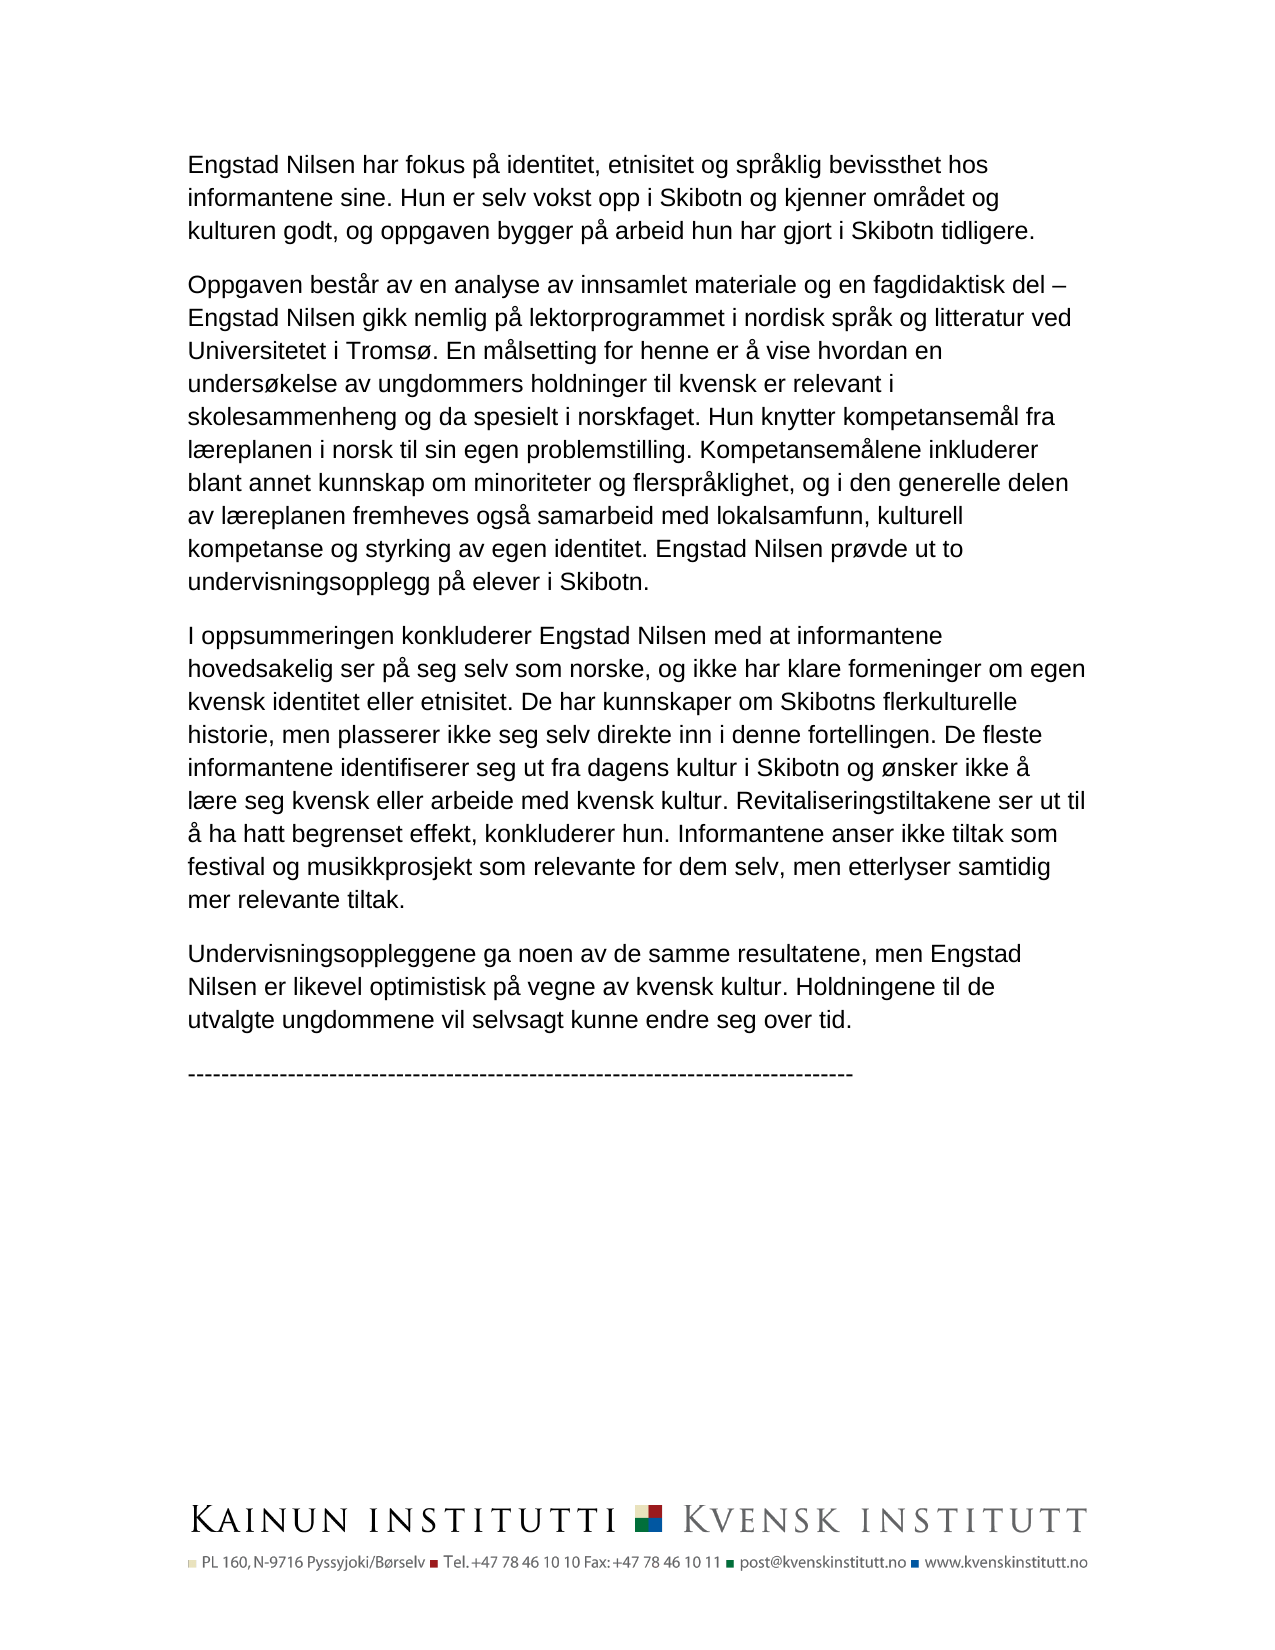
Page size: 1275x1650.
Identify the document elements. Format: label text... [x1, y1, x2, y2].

text Oppgaven består av en analyse av innsamlet materiale og en fagdidaktisk del – Engstad Nilsen gikk nemlig på lektorprogrammet i nordisk språk og litteratur ved Universitetet i Tromsø. En målsetting for henne er å vise hvordan en undersøkelse av ungdommers holdninger til kvensk er relevant i skolesammenheng og da spesielt i norskfaget. Hun knytter kompetansemål fra læreplanen i norsk til sin egen problemstilling. Kompetansemålene inkluderer blant annet kunnskap om minoriteter og flerspråklighet, og i den generelle delen av læreplanen fremheves også samarbeid med lokalsamfunn, kulturell kompetanse og styrking av egen identitet. Engstad Nilsen prøvde ut to undervisningsopplegg på elever i Skibotn. [187, 270, 1087, 596]
text -------------------------------------------------------------------------------- [187, 1059, 1087, 1088]
picture [187, 1505, 1088, 1573]
text I oppsummeringen konkluderer Engstad Nilsen med at informantene hovedsakelig ser på seg selv som norske, og ikke har klare formeninger om egen kvensk identitet eller etnisitet. De har kunnskaper om Skibotns flerkulturelle historie, men plasserer ikke seg selv direkte inn i denne fortellingen. De fleste informantene identifiserer seg ut fra dagens kultur i Skibotn og ønsker ikke å lære seg kvensk eller arbeide med kvensk kultur. Revitaliseringstiltakene ser ut til å ha hatt begrenset effekt, konkluderer hun. Informantene anser ikke tiltak som festival og musikkprosjekt som relevante for dem selv, men etterlyser samtidig mer relevante tiltak. [187, 621, 1087, 914]
text Undervisningsoppleggene ga noen av de samme resultatene, men Engstad Nilsen er likevel optimistisk på vegne av kvensk kultur. Holdningene til de utvalgte ungdommene vil selvsagt kunne endre seg over tid. [187, 939, 1087, 1034]
text Engstad Nilsen har fokus på identitet, etnisitet og språklig bevissthet hos informantene sine. Hun er selv vokst opp i Skibotn og kjenner området og kulturen godt, og oppgaven bygger på arbeid hun har gjort i Skibotn tidligere. [187, 150, 1087, 245]
